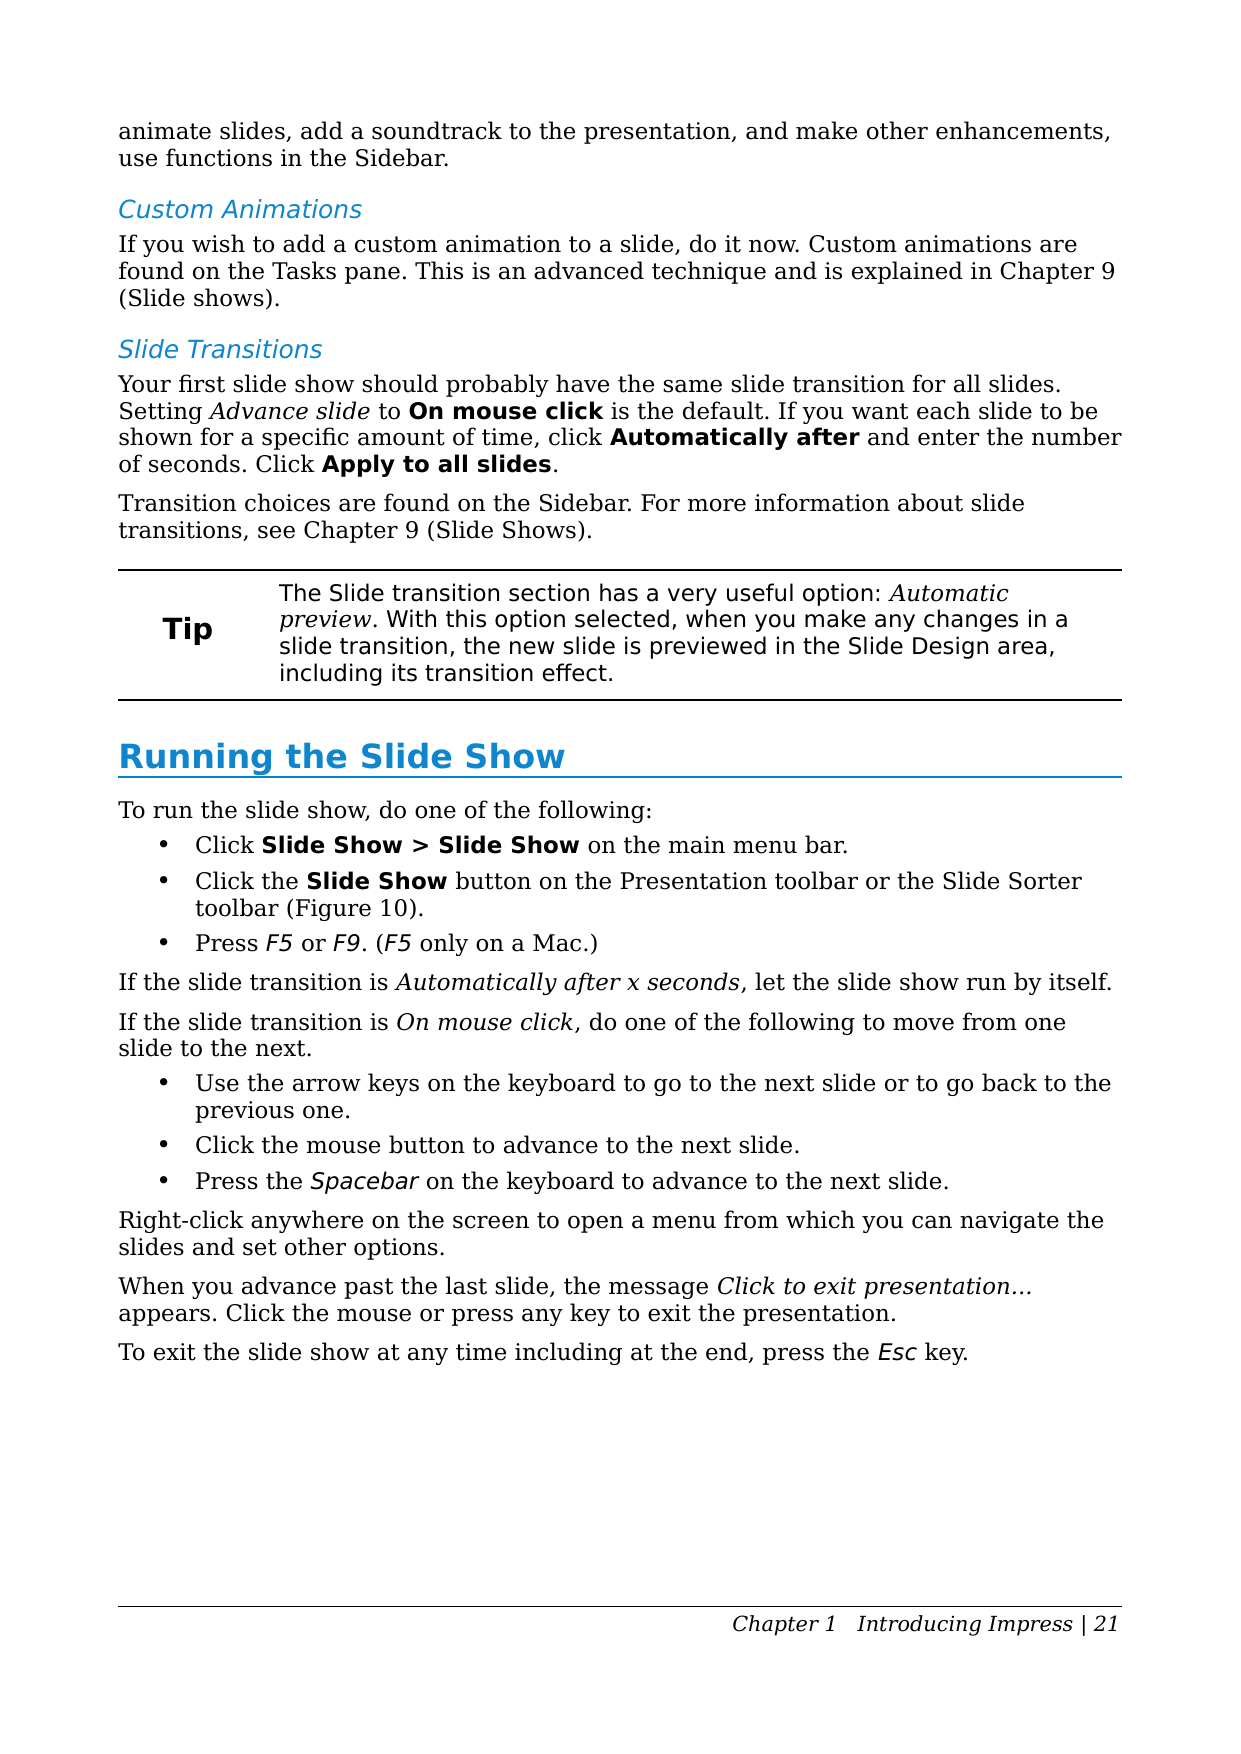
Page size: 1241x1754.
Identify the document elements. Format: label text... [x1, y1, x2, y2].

text If the slide transition is Automatically after x seconds, let the slide show run by itself. [118, 969, 1122, 996]
text To exit the slide show at any time including at the end, press the Esc key. [118, 1339, 1122, 1366]
text animate slides, add a soundtrack to the presentation, and make other enhancements, use functions in the Sidebar. [118, 118, 1122, 171]
table_header The Slide transition section has a very useful option: Automatic preview. With this option selected, when you make any changes in a slide transition, the new slide is previewed in the Slide Design area, including its transition effect. [258, 571, 1122, 699]
text If you wish to add a custom animation to a slide, do it now. Custom animations are found on the Tasks pane. This is an advanced technique and is explained in Chapter 9 (Slide shows). [118, 231, 1122, 311]
subtitle Slide Transitions [118, 336, 1122, 365]
text When you advance past the last slide, the message Click to exit presentation... appears. Click the mouse or press any key to exit the presentation. [118, 1273, 1122, 1327]
list If the slide transition is On mouse click, do one of the following to move from one slide to the next. [118, 1009, 1122, 1062]
text Your first slide show should probably have the same slide transition for all slides. Setting Advance slide to On mouse click is the default. If you want each slide to be shown for a specific amount of time, click Automatically after and enter the number of seconds. Click Apply to all slides. [118, 371, 1122, 478]
list Click the Slide Show button on the Presentation toolbar or the Slide Sorter toolbar (Figure 10). [156, 866, 1122, 922]
list Click the mouse button to advance to the next slide. [156, 1131, 1122, 1160]
table_header Tip [118, 571, 257, 699]
list Use the arrow keys on the keyboard to go to the next slide or to go back to the previous one. [156, 1068, 1122, 1124]
list To run the slide show, do one of the following: [118, 797, 1122, 824]
list Press F5 or F9. (F5 only on a Mac.) [156, 928, 1122, 957]
list Click Slide Show > Slide Show on the main menu bar. [156, 831, 1122, 860]
subtitle Custom Animations [118, 196, 1122, 225]
list Press the Spacebar on the keyboard to advance to the next slide. [156, 1166, 1122, 1195]
text Right-click anywhere on the screen to open a menu from which you can navigate the slides and set other options. [118, 1208, 1122, 1261]
subtitle Running the Slide Show [118, 738, 1122, 776]
text Transition choices are found on the Sidebar. For more information about slide transitions, see Chapter 9 (Slide Shows). [118, 490, 1122, 544]
